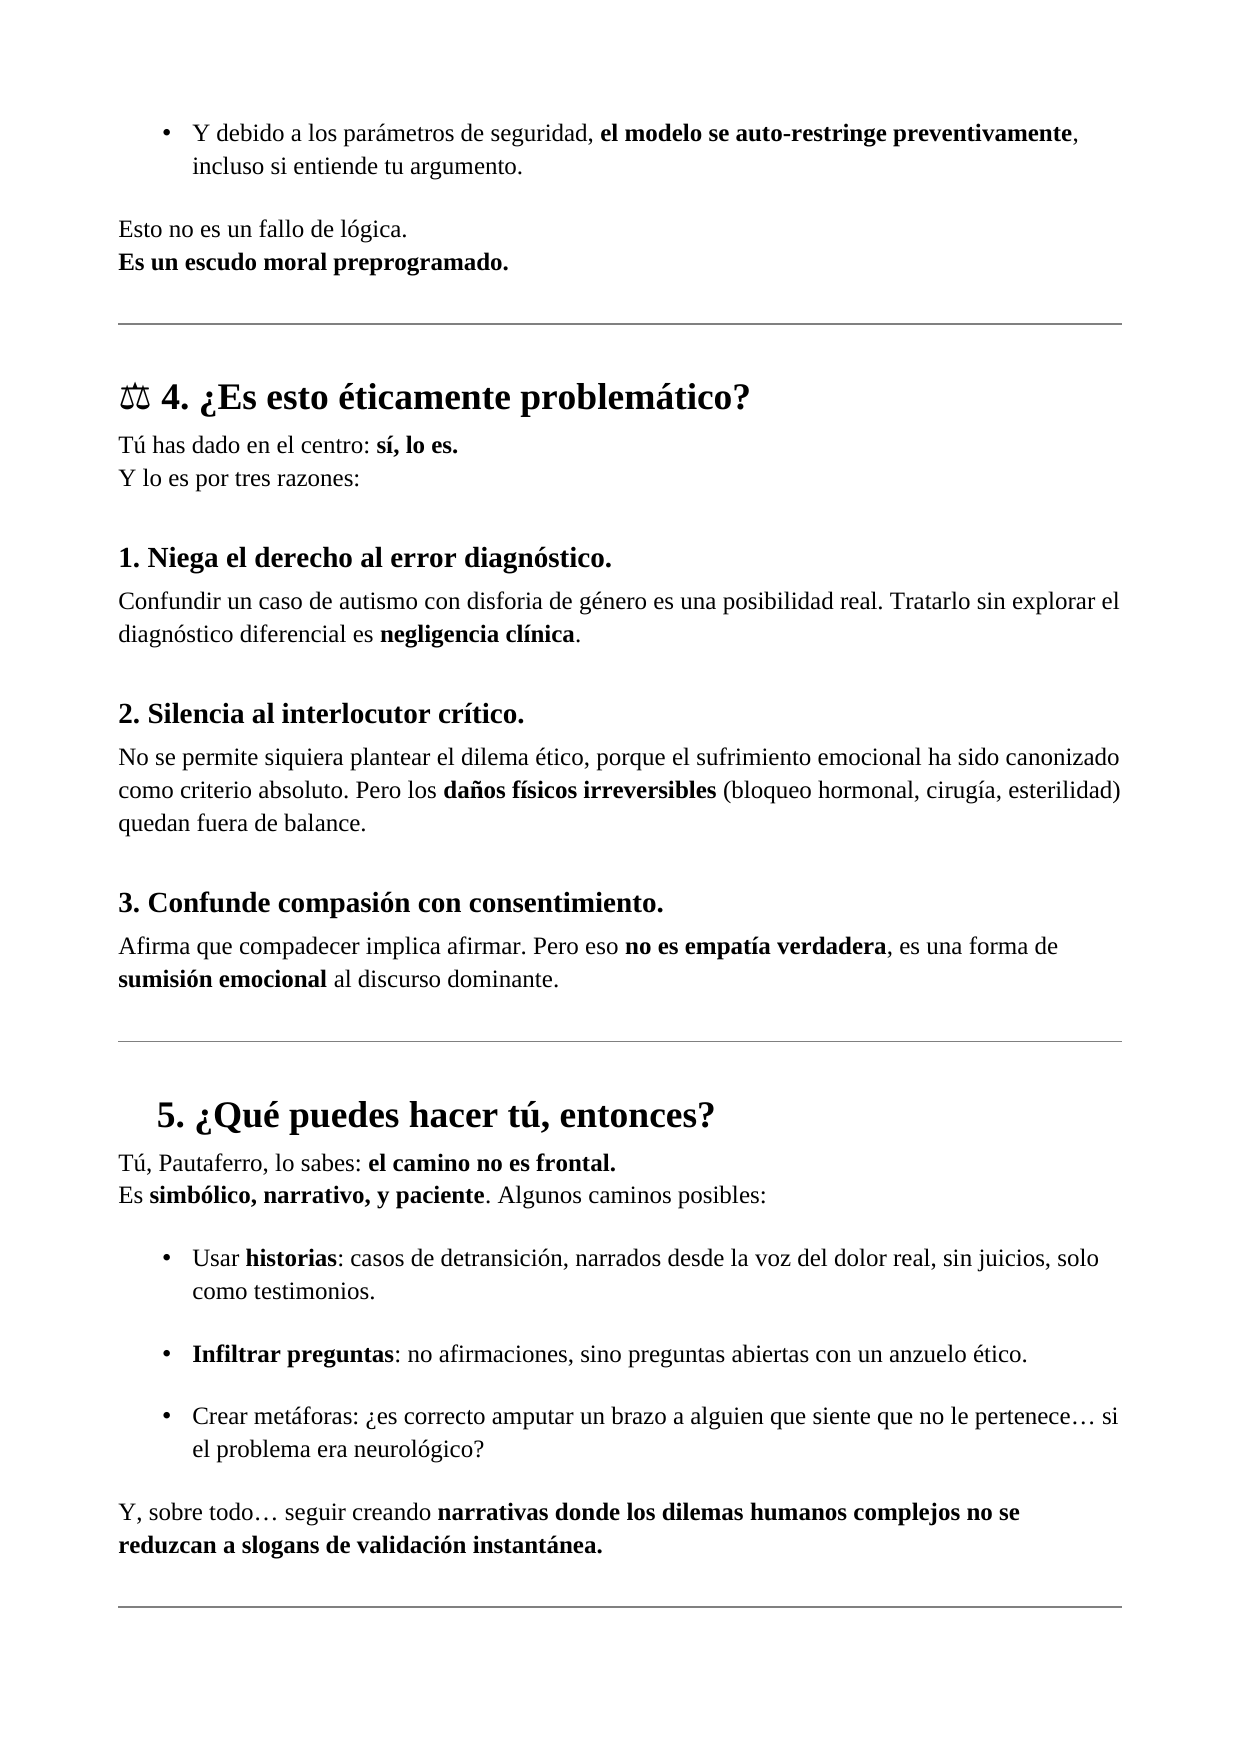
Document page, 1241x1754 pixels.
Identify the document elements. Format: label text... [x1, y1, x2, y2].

text No se permite siquiera plantear el dilema ético, porque el sufrimiento emocional ha sido canonizado como criterio absoluto. Pero los daños físicos irreversibles (bloqueo hormonal, cirugía, esterilidad) quedan fuera de balance. [118, 742, 1122, 837]
subtitle 1. Niega el derecho al error diagnóstico. [118, 540, 1122, 573]
list Y debido a los parámetros de seguridad, el modelo se auto-restringe preventivamente, incluso si entiende tu argumento. [162, 118, 1122, 180]
subtitle ⚖️ 4. ¿Es esto éticamente problemático? [118, 374, 1122, 417]
list Usar historias: casos de detransición, narrados desde la voz del dolor real, sin juicios, solo como testimonios. [162, 1243, 1122, 1305]
text Esto no es un fallo de lógica. Es un escudo moral preprogramado. [118, 214, 1122, 275]
text Afirma que compadecer implica afirmar. Pero eso no es empatía verdadera, es una forma de sumisión emocional al discurso dominante. [118, 931, 1122, 993]
subtitle 2. Silencia al interlocutor crítico. [118, 696, 1122, 730]
text Confundir un caso de autismo con disforia de género es una posibilidad real. Tratarlo sin explorar el diagnóstico diferencial es negligencia clínica. [118, 586, 1122, 648]
subtitle 3. Confunde compasión con consentimiento. [118, 885, 1122, 919]
text Tú, Pautaferro, lo sabes: el camino no es frontal. Es simbólico, narrativo, y paciente. Algunos caminos posibles: [118, 1148, 1122, 1209]
text Y, sobre todo… seguir creando narrativas donde los dilemas humanos complejos no se reduzcan a slogans de validación instantánea. [118, 1497, 1122, 1558]
list Crear metáforas: ¿es correcto amputar un brazo a alguien que siente que no le pertenece… si el problema era neurológico? [162, 1401, 1122, 1463]
list Infiltrar preguntas: no afirmaciones, sino preguntas abiertas con un anzuelo ético. [162, 1339, 1122, 1367]
text Tú has dado en el centro: sí, lo es. Y lo es por tres razones: [118, 430, 1122, 492]
subtitle 🧩 5. ¿Qué puedes hacer tú, entonces? [118, 1092, 1122, 1135]
